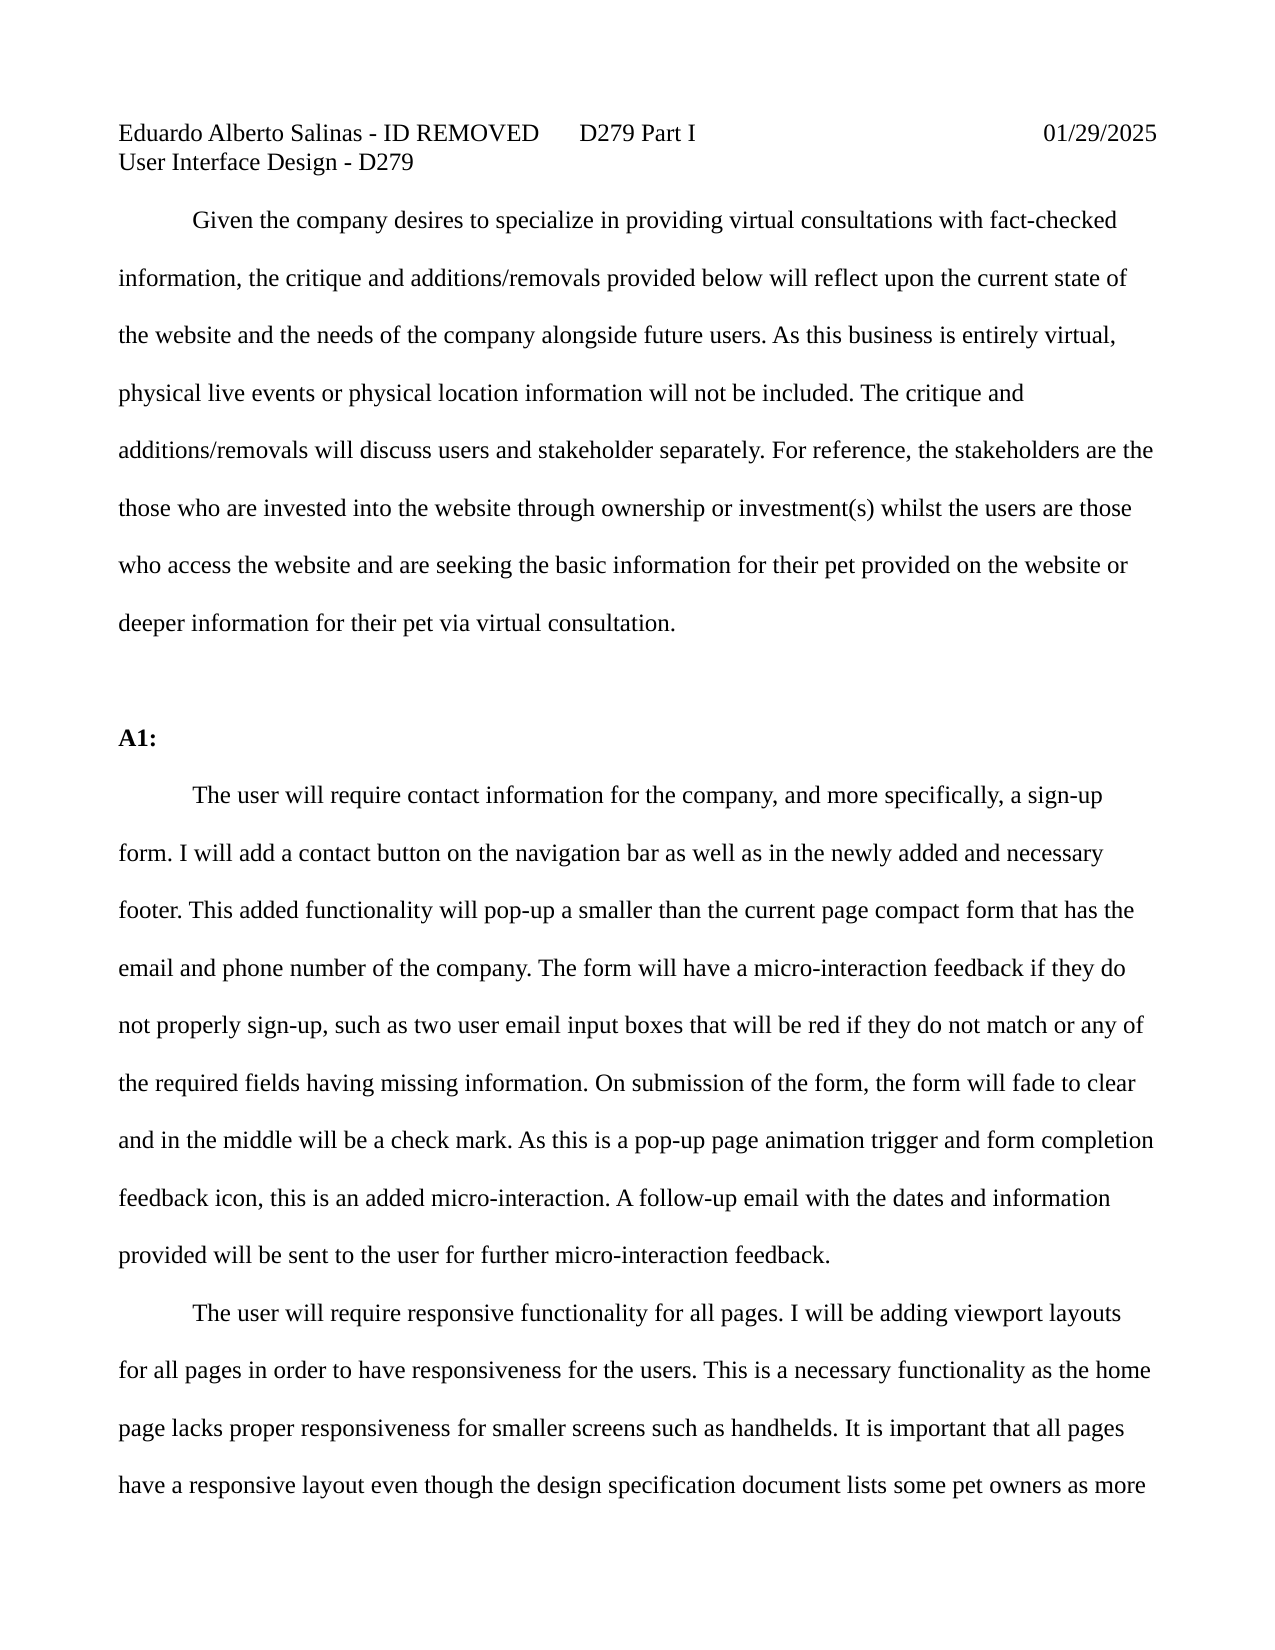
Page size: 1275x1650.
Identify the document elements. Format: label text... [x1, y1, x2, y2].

text The user will require contact information for the company, and more specifically, a sign-up form. I will add a contact button on the navigation bar as well as in the newly added and necessary footer. This added functionality will pop-up a smaller than the current page compact form that has the email and phone number of the company. The form will have a micro-interaction feedback if they do not properly sign-up, such as two user email input boxes that will be red if they do not match or any of the required fields having missing information. On submission of the form, the form will fade to clear and in the middle will be a check mark. As this is a pop-up page animation trigger and form completion feedback icon, this is an added micro-interaction. A follow-up email with the dates and information provided will be sent to the user for further micro-interaction feedback. [118, 780, 1157, 1269]
text Given the company desires to specialize in providing virtual consultations with fact-checked information, the critique and additions/removals provided below will reflect upon the current state of the website and the needs of the company alongside future users. As this business is entirely virtual, physical live events or physical location information will not be included. The critique and additions/removals will discuss users and stakeholder separately. For reference, the stakeholders are the those who are invested into the website through ownership or investment(s) whilst the users are those who access the website and are seeking the basic information for their pet provided on the website or deeper information for their pet via virtual consultation. [118, 205, 1157, 636]
text The user will require responsive functionality for all pages. I will be adding viewport layouts for all pages in order to have responsiveness for the users. This is a necessary functionality as the home page lacks proper responsiveness for smaller screens such as handhelds. It is important that all pages have a responsive layout even though the design specification document lists some pet owners as more [118, 1298, 1157, 1499]
text A1: [118, 723, 1157, 751]
